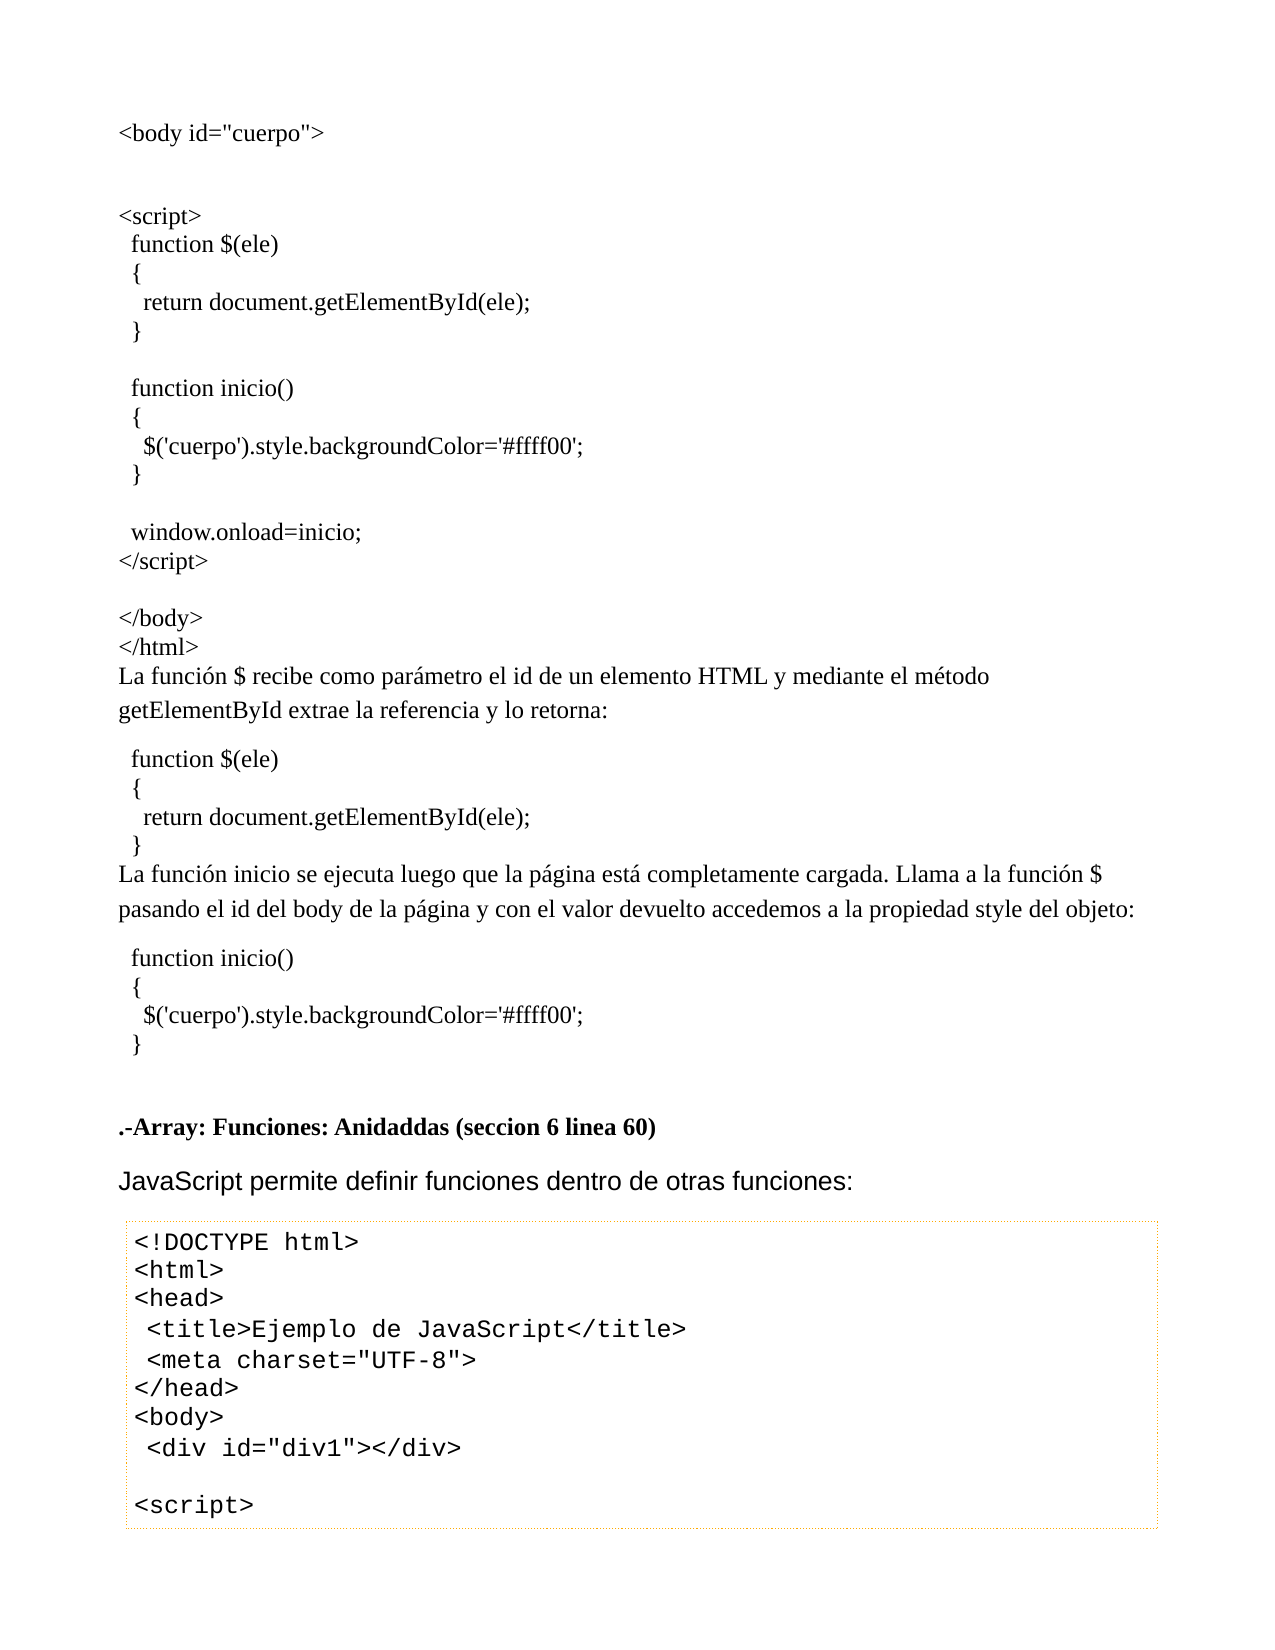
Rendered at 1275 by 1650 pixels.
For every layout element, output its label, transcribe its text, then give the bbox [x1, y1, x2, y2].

text </body> [118, 603, 1157, 632]
text } [118, 459, 1157, 488]
text <meta charset="UTF-8"> [126, 1337, 1157, 1368]
text <html> [126, 1250, 1157, 1278]
text { [118, 258, 1157, 287]
text return document.getElementById(ele); [118, 287, 1157, 316]
text function inicio() [118, 943, 1157, 972]
text <head> [126, 1278, 1157, 1306]
text <script> [118, 201, 1157, 229]
text $('cuerpo').style.backgroundColor='#ffff00'; [118, 431, 1157, 459]
text JavaScript permite definir funciones dentro de otras funciones: [118, 1166, 1157, 1196]
text <div id="div1"></div> [126, 1425, 1157, 1463]
text <title>Ejemplo de JavaScript</title> [126, 1306, 1157, 1337]
text function inicio() [118, 373, 1157, 402]
text </head> [126, 1368, 1157, 1396]
text { [118, 402, 1157, 431]
text } [118, 831, 1157, 859]
text window.onload=inicio; [118, 517, 1157, 546]
text } [118, 316, 1157, 344]
text </script> [118, 546, 1157, 574]
text .-Array: Funciones: Anidaddas (seccion 6 linea 60) [118, 1112, 1157, 1140]
text La función inicio se ejecuta luego que la página está completamente cargada. Llama a la función $ pasando el id del body de la página y con el valor devuelto accedemos a la propiedad style del objeto: [118, 859, 1157, 922]
text { [118, 972, 1157, 1000]
text $('cuerpo').style.backgroundColor='#ffff00'; [118, 1000, 1157, 1029]
text La función $ recibe como parámetro el id de un elemento HTML y mediante el método getElementById extrae la referencia y lo retorna: [118, 661, 1157, 724]
text <body id="cuerpo"> [118, 118, 1157, 147]
text } [118, 1029, 1157, 1058]
text <body> [126, 1396, 1157, 1425]
text function $(ele) [118, 744, 1157, 773]
text <!DOCTYPE html> [126, 1221, 1157, 1250]
text </html> [118, 632, 1157, 661]
text <script> [126, 1484, 1157, 1528]
text function $(ele) [118, 229, 1157, 258]
text { [118, 773, 1157, 802]
text return document.getElementById(ele); [118, 802, 1157, 831]
